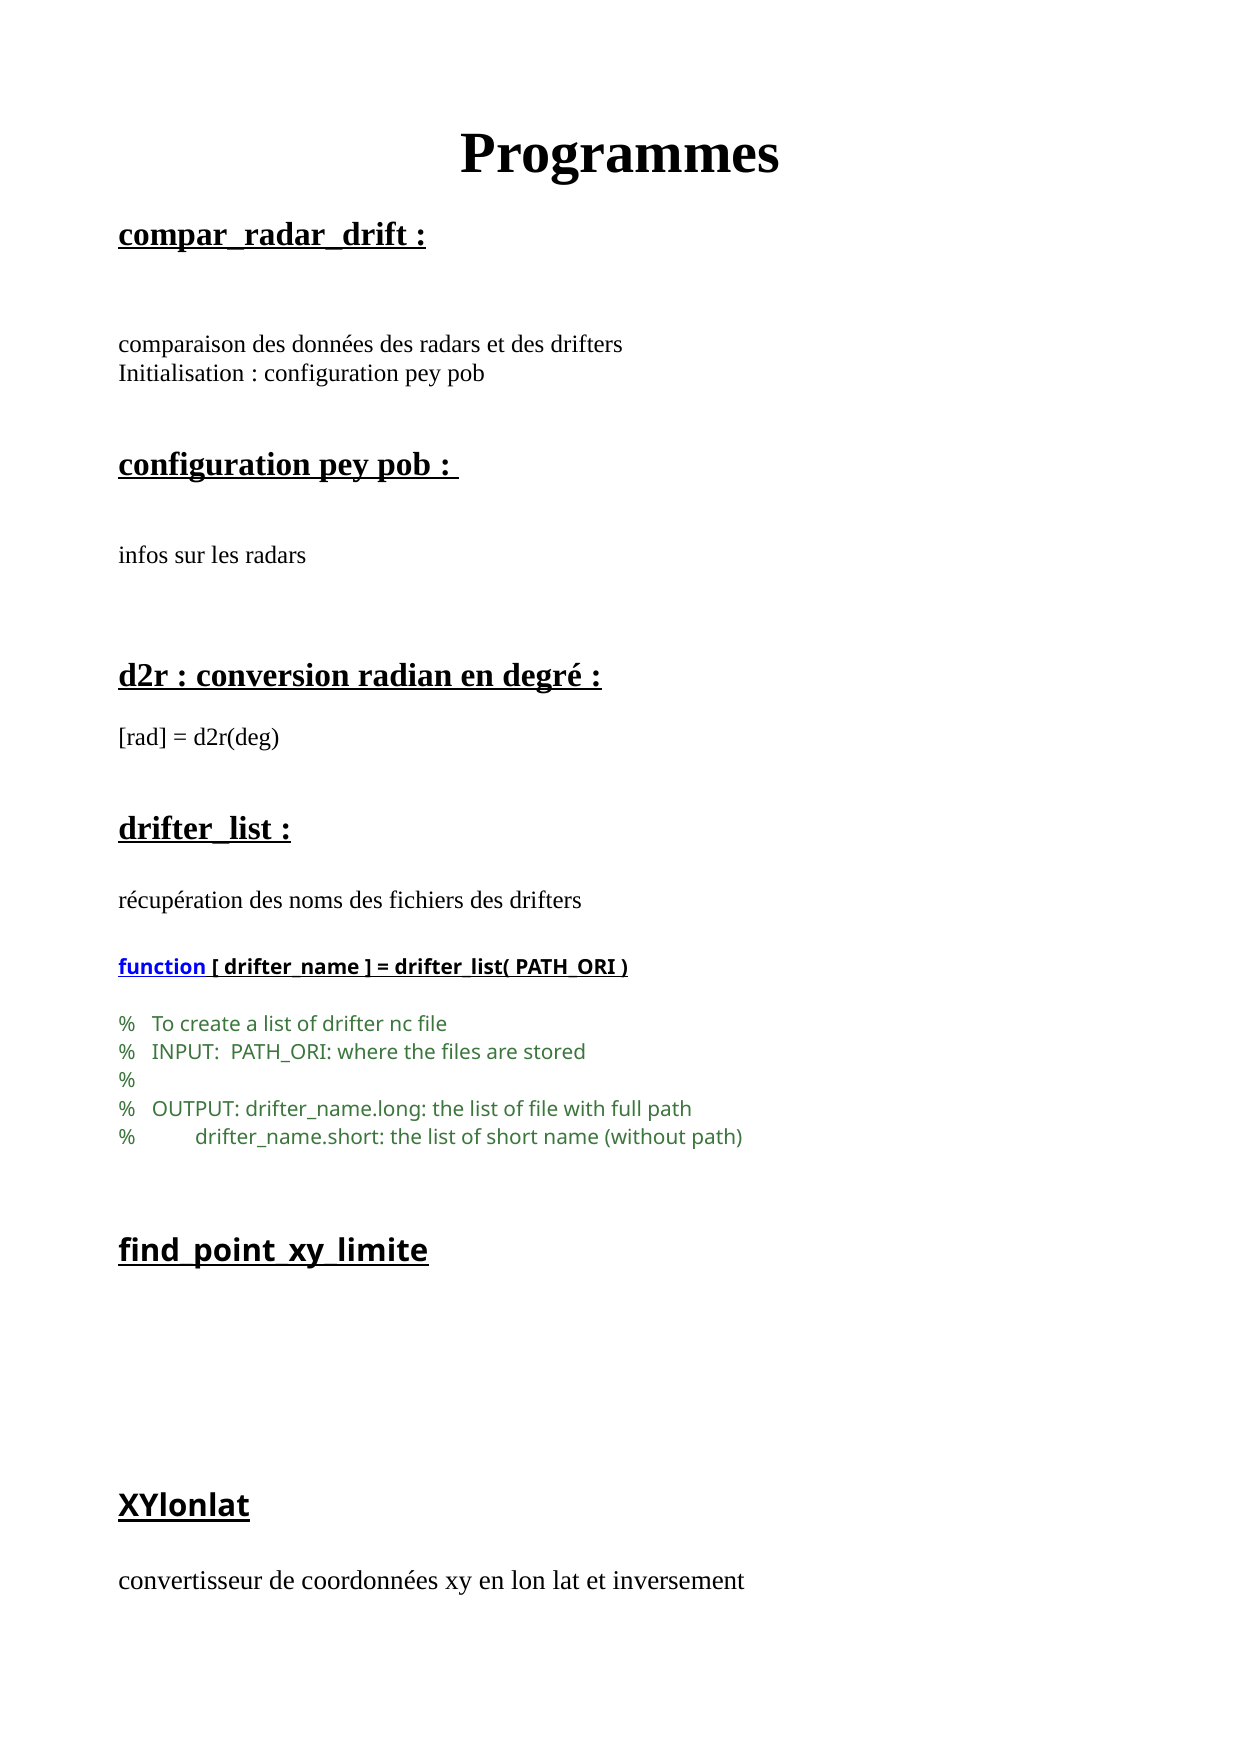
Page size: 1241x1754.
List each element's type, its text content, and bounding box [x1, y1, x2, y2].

text d2r : conversion radian en degré : [118, 655, 1122, 693]
text % OUTPUT: drifter_name.long: the list of file with full path [118, 1094, 1122, 1122]
text find_point_xy_limite [118, 1228, 1122, 1270]
text % To create a list of drifter nc file [118, 1009, 1122, 1037]
text récupération des noms des fichiers des drifters [118, 885, 1122, 913]
text convertisseur de coordonnées xy en lon lat et inversement [118, 1564, 1122, 1595]
text % drifter_name.short: the list of short name (without path) [118, 1122, 1122, 1151]
text XYlonlat [118, 1483, 1122, 1526]
text % [118, 1066, 1122, 1094]
text drifter_list : [118, 808, 1122, 846]
text Programmes [118, 118, 1122, 185]
text function [ drifter_name ] = drifter_list( PATH_ORI ) [118, 952, 1122, 980]
text configuration pey pob : [118, 444, 1122, 482]
text Initialisation : configuration pey pob [118, 358, 1122, 386]
text comparaison des données des radars et des drifters [118, 329, 1122, 358]
text compar_radar_drift : [118, 214, 1122, 252]
text % INPUT: PATH_ORI: where the files are stored [118, 1037, 1122, 1066]
text infos sur les radars [118, 540, 1122, 568]
text [rad] = d2r(deg) [118, 722, 1122, 751]
